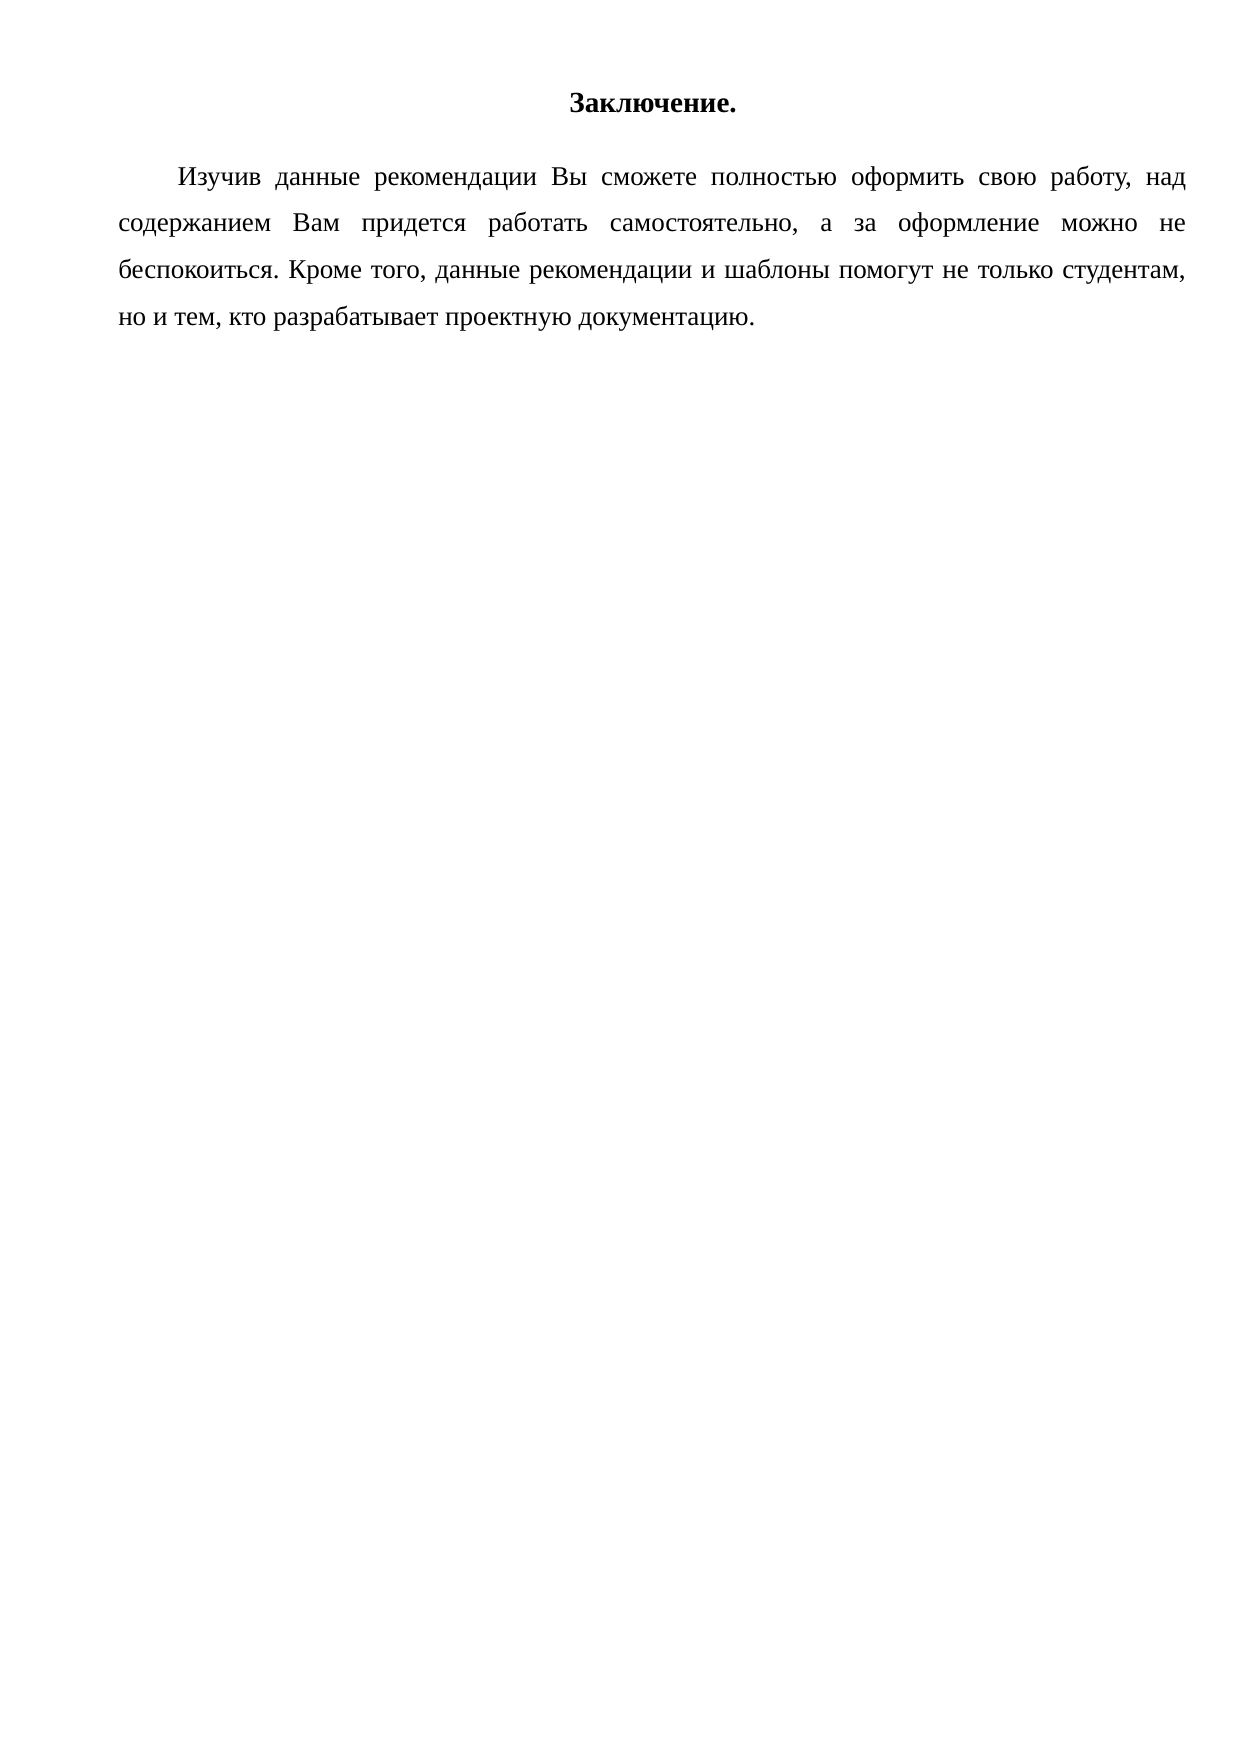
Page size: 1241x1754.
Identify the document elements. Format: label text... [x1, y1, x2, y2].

text Заключение. [118, 85, 1188, 118]
text Изучив данные рекомендации Вы сможете полностью оформить свою работу, над содержанием Вам придется работать самостоятельно, а за оформление можно не беспокоиться. Кроме того, данные рекомендации и шаблоны помогут не только студентам, но и тем, кто разрабатывает проектную документацию. [118, 160, 1188, 331]
